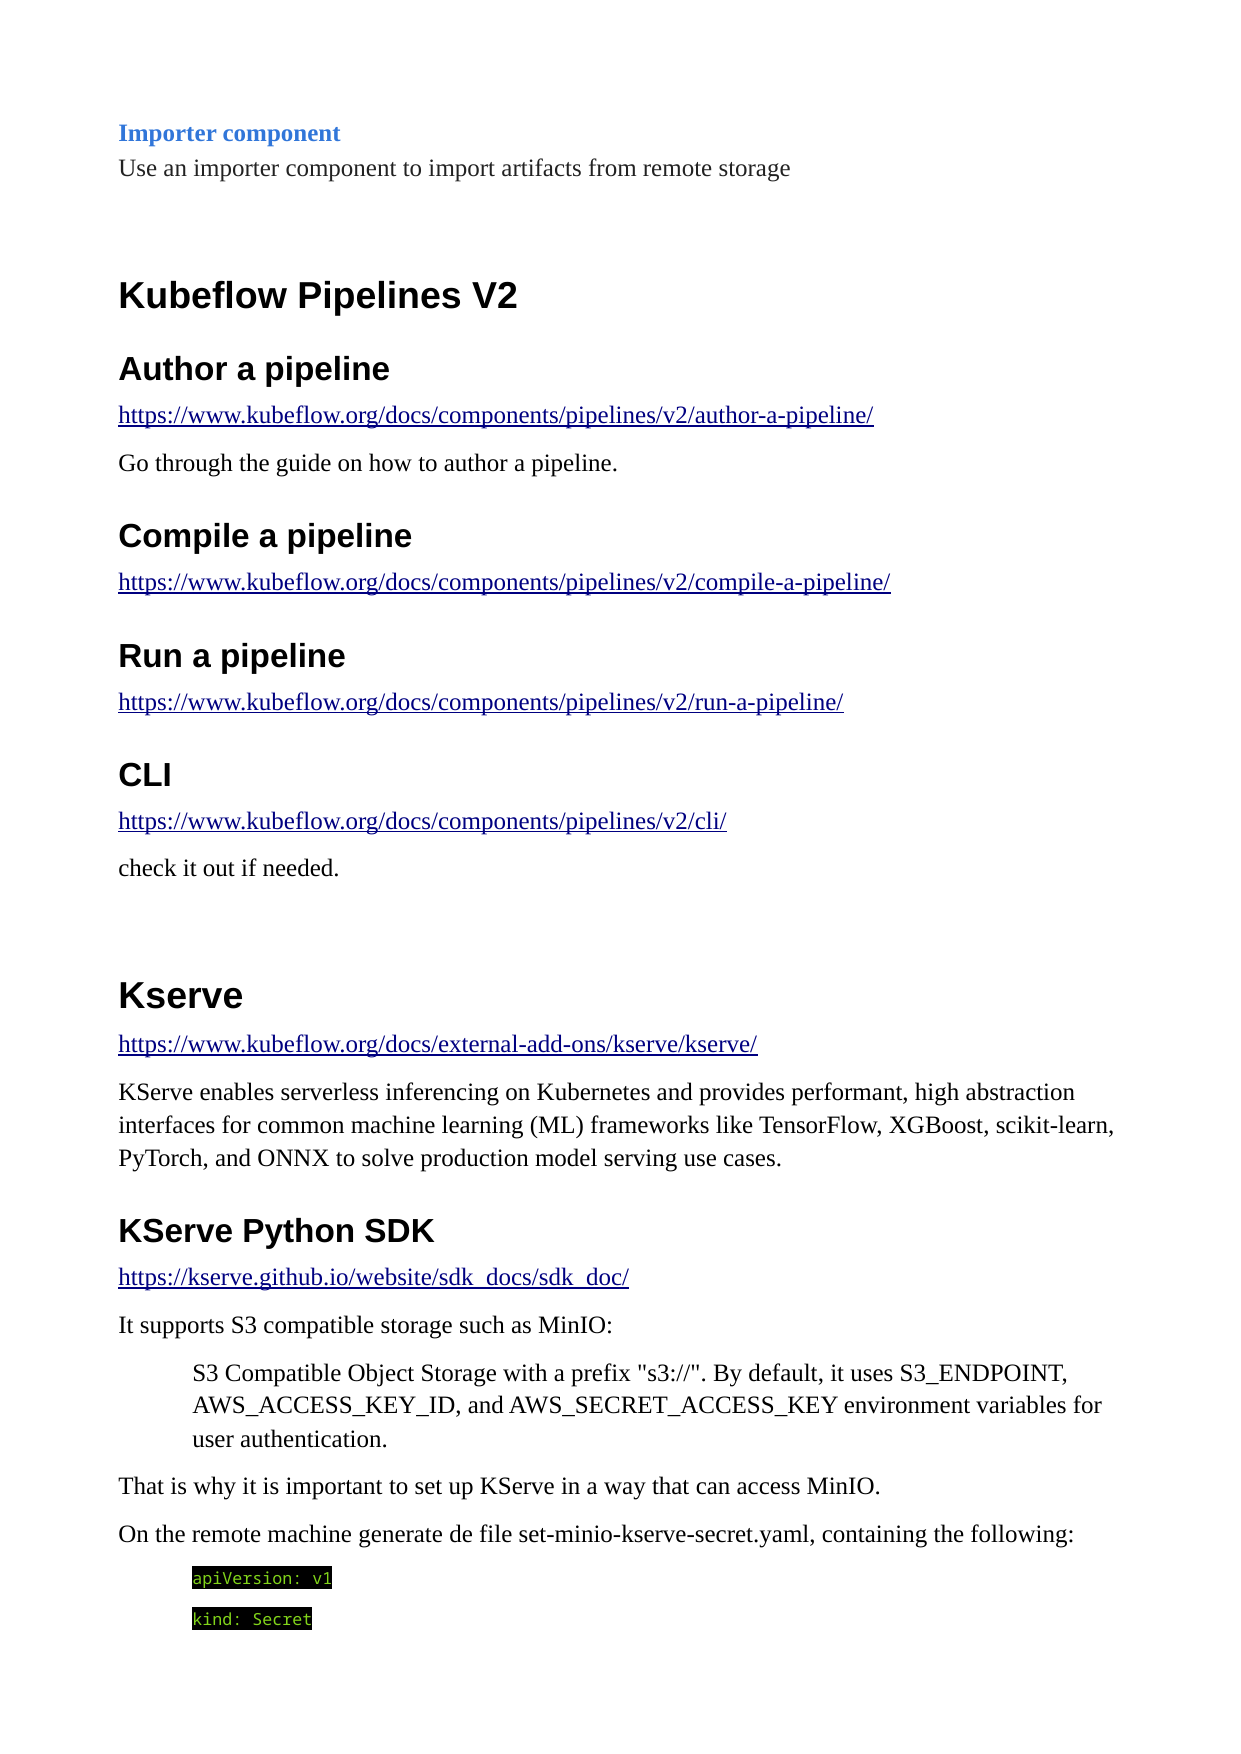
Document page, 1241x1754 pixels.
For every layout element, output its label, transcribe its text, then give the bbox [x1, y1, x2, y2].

text https://kserve.github.io/website/sdk_docs/sdk_doc/ [118, 1262, 1122, 1291]
text https://www.kubeflow.org/docs/components/pipelines/v2/run-a-pipeline/ [118, 687, 1122, 715]
text https://www.kubeflow.org/docs/components/pipelines/v2/compile-a-pipeline/ [118, 567, 1122, 596]
text S3 Compatible Object Storage with a prefix "s3://". By default, it uses S3_ENDPOINT, AWS_ACCESS_KEY_ID, and AWS_SECRET_ACCESS_KEY environment variables for user authentication. [192, 1358, 1122, 1452]
list On the remote machine generate de file set-minio-kserve-secret.yaml, containing the following: [118, 1519, 1122, 1548]
subtitle Kserve [118, 974, 1122, 1017]
subtitle CLI [118, 755, 1122, 793]
text apiVersion: v1 [192, 1566, 1122, 1589]
subtitle KServe Python SDK [118, 1211, 1122, 1250]
text KServe enables serverless inferencing on Kubernetes and provides performant, high abstraction interfaces for common machine learning (ML) frameworks like TensorFlow, XGBoost, scikit-learn, PyTorch, and ONNX to solve production model serving use cases. [118, 1077, 1122, 1172]
text https://www.kubeflow.org/docs/external-add-ons/kserve/kserve/ [118, 1029, 1122, 1058]
text That is why it is important to set up KServe in a way that can access MinIO. [118, 1471, 1122, 1500]
text check it out if needed. [118, 853, 1122, 882]
text kind: Secret [192, 1607, 1122, 1630]
text It supports S3 compatible storage such as MinIO: [118, 1310, 1122, 1339]
subtitle Author a pipeline [118, 349, 1122, 388]
text https://www.kubeflow.org/docs/components/pipelines/v2/cli/ [118, 806, 1122, 835]
text Go through the guide on how to author a pipeline. [118, 448, 1122, 477]
text Use an importer component to import artifacts from remote storage [118, 153, 1122, 181]
subtitle Compile a pipeline [118, 516, 1122, 555]
text https://www.kubeflow.org/docs/components/pipelines/v2/author-a-pipeline/ [118, 400, 1122, 429]
subtitle Run a pipeline [118, 636, 1122, 674]
subtitle Importer component [118, 118, 1122, 147]
subtitle Kubeflow Pipelines V2 [118, 273, 1122, 316]
